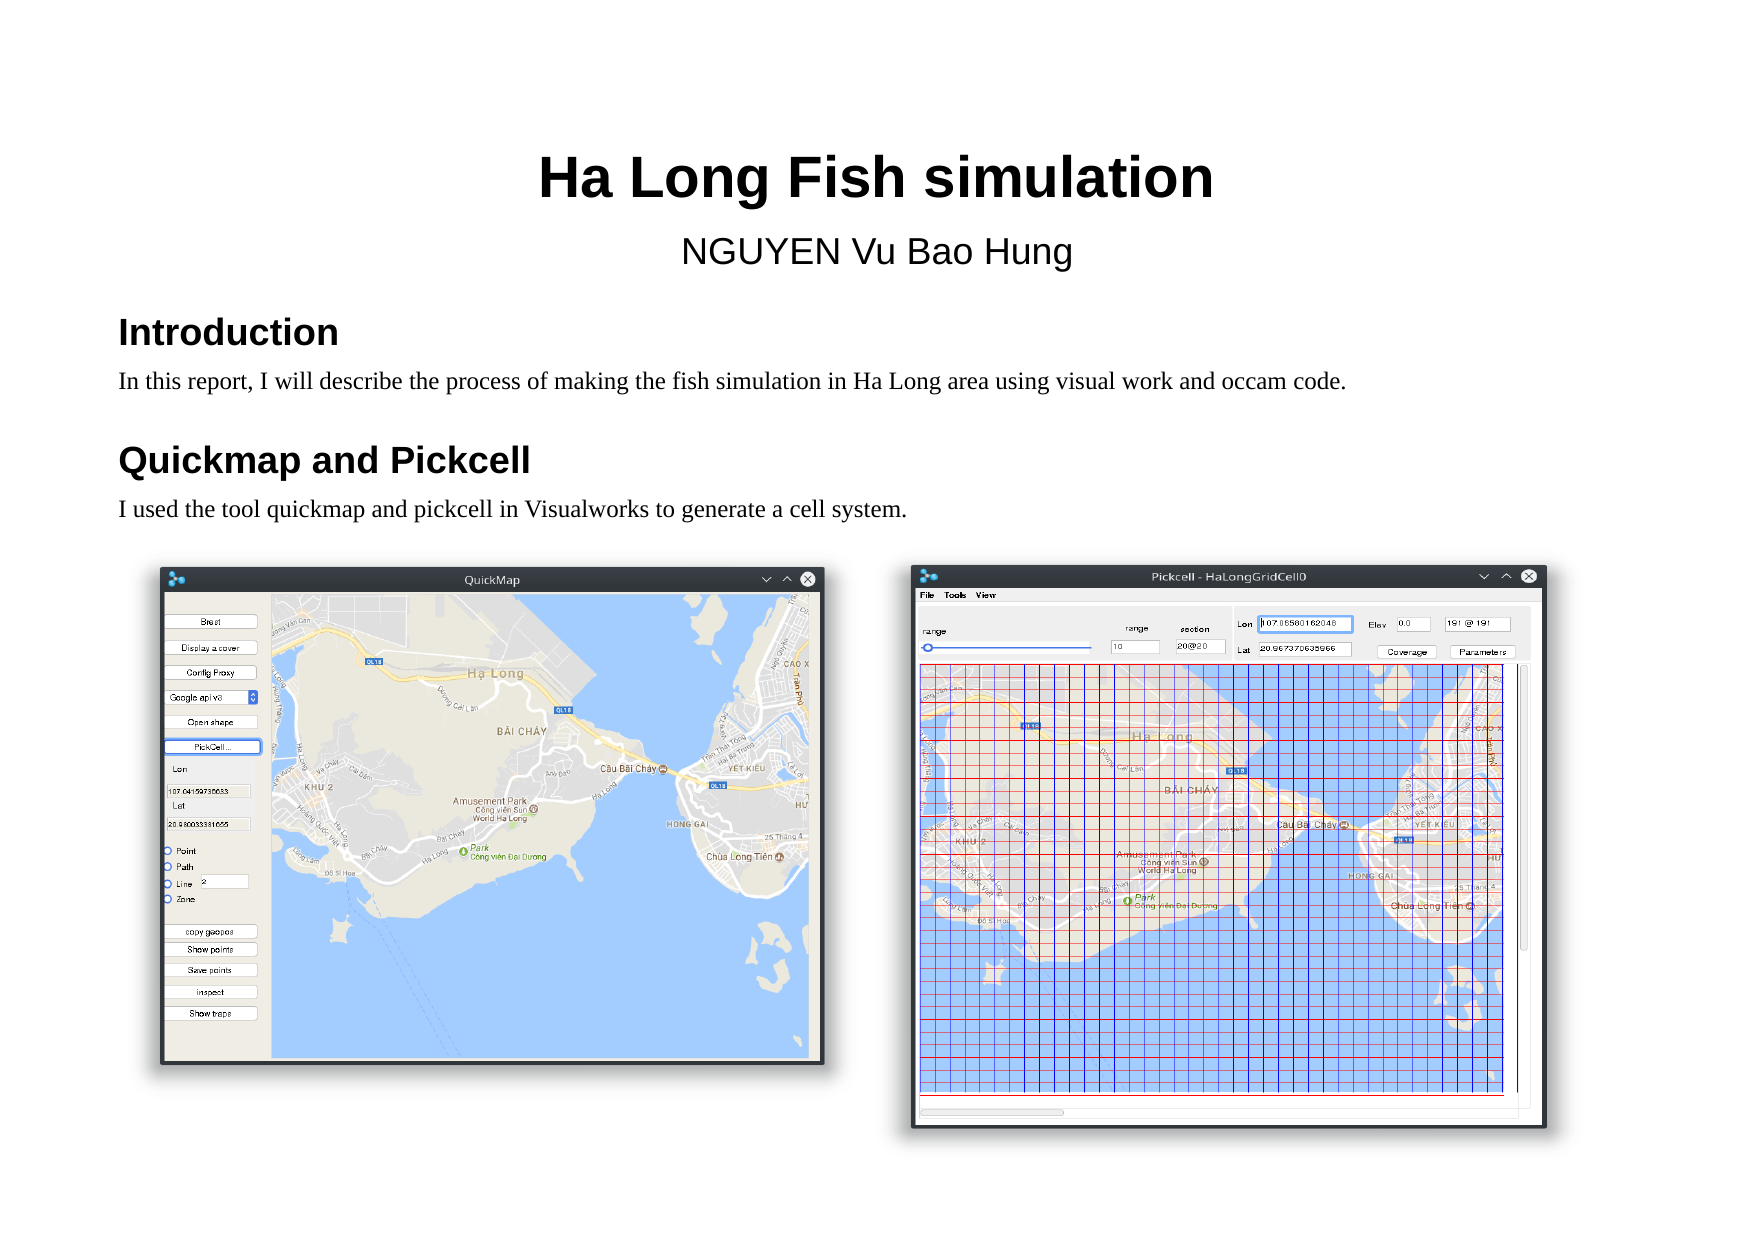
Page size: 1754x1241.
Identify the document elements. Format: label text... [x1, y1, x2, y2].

text I used the tool quickmap and pickcell in Visualworks to generate a cell system. [118, 494, 1636, 523]
subtitle Introduction [118, 309, 1636, 353]
title Ha Long Fish simulation [118, 143, 1636, 210]
subtitle NGUYEN Vu Bao Hung [118, 229, 1636, 272]
subtitle Quickmap and Pickcell [118, 438, 1636, 482]
picture [118, 542, 1592, 1167]
text In this report, I will describe the process of making the fish simulation in Ha Long area using visual work and occam code. [118, 366, 1636, 394]
